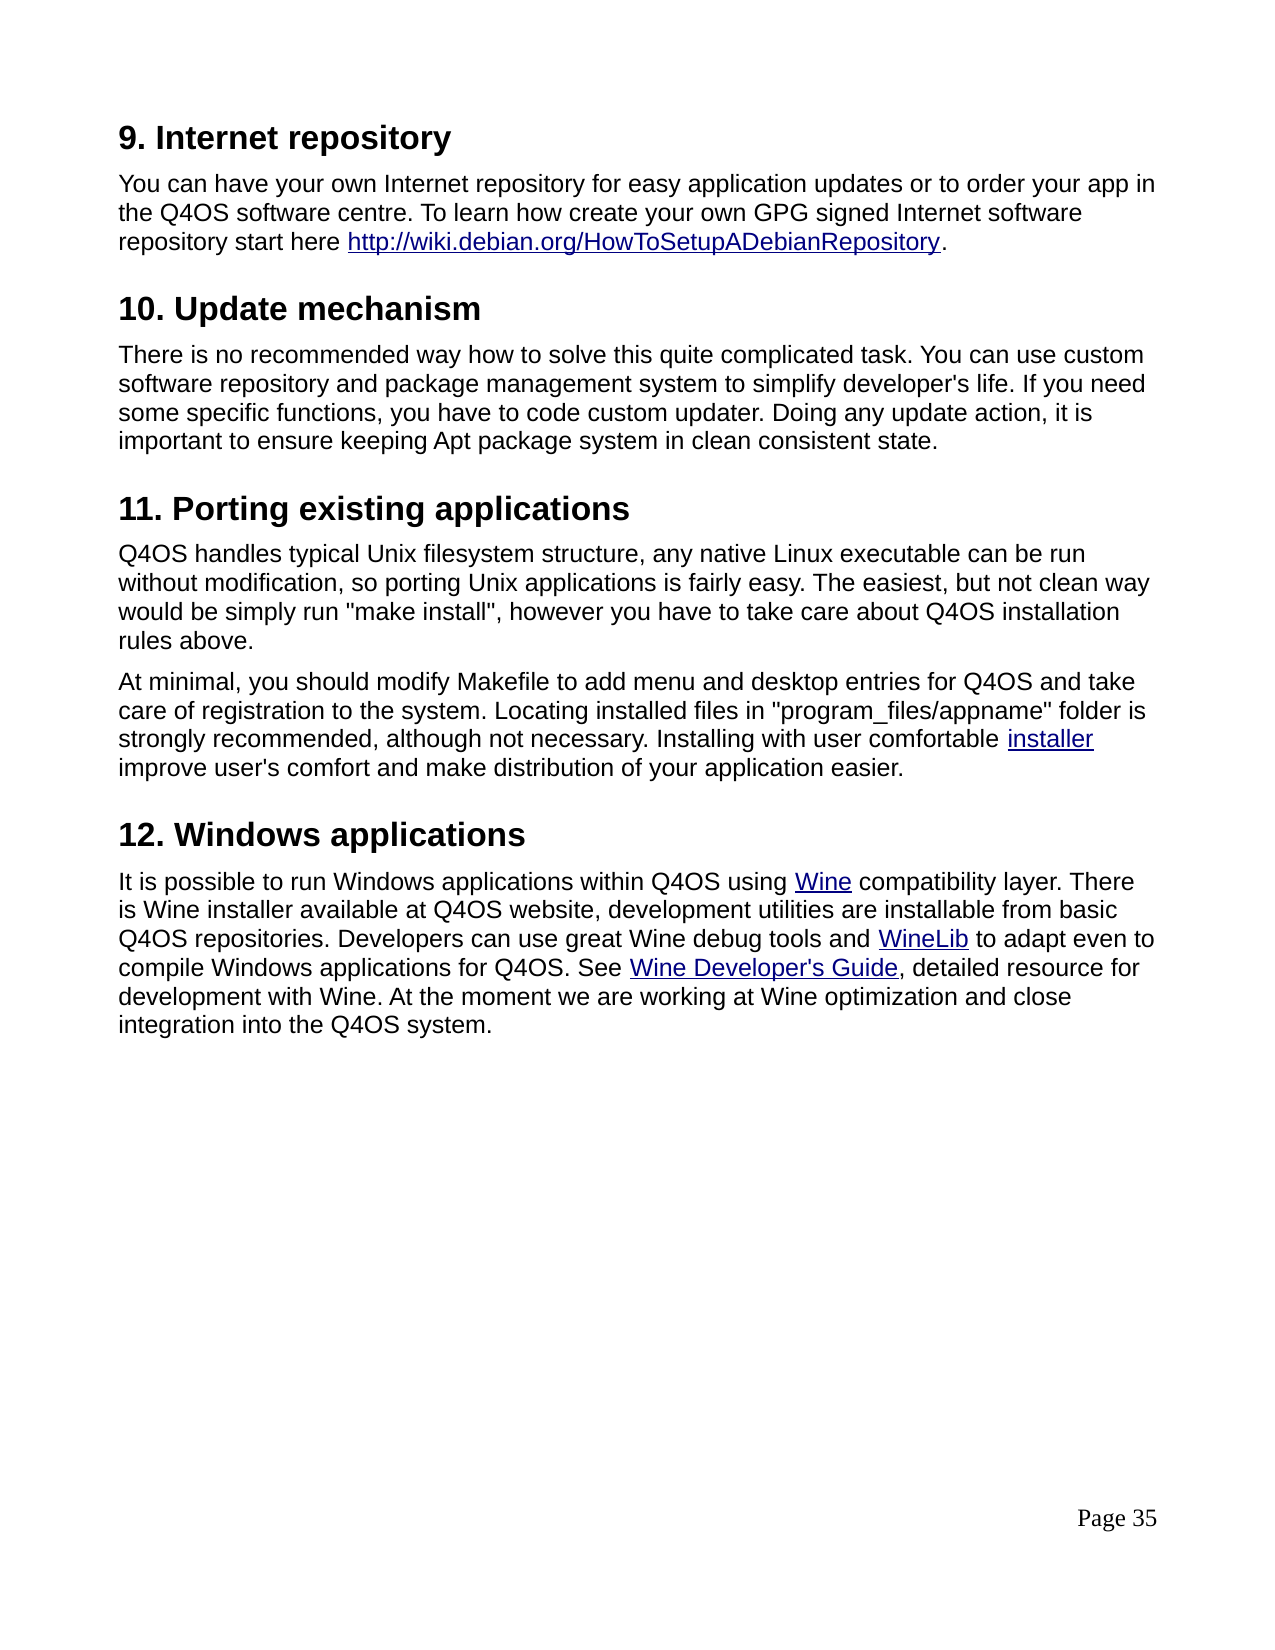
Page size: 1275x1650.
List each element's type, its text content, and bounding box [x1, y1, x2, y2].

subtitle 11. Porting existing applications [118, 488, 1157, 527]
subtitle 12. Windows applications [118, 815, 1157, 854]
text There is no recommended way how to solve this quite complicated task. You can use custom software repository and package management system to simplify developer's life. If you need some specific functions, you have to code custom updater. Doing any update action, it is important to ensure keeping Apt package system in clean consistent state. [118, 340, 1157, 455]
text At minimal, you should modify Makefile to add menu and desktop entries for Q4OS and take care of registration to the system. Locating installed files in "program_files/appname" folder is strongly recommended, although not necessary. Installing with user comfortable installer improve user's comfort and make distribution of your application easier. [118, 667, 1157, 782]
subtitle 10. Update mechanism [118, 289, 1157, 327]
text It is possible to run Windows applications within Q4OS using Wine compatibility layer. There is Wine installer available at Q4OS website, development utilities are installable from basic Q4OS repositories. Developers can use great Wine debug tools and WineLib to adapt even to compile Windows applications for Q4OS. See Wine Developer's Guide, detailed resource for development with Wine. At the moment we are working at Wine optimization and close integration into the Q4OS system. [118, 866, 1157, 1039]
text Q4OS handles typical Unix filesystem structure, any native Linux executable can be run without modification, so porting Unix applications is fairly easy. The easiest, but not clean way would be simply run "make install", however you have to take care about Q4OS installation rules above. [118, 539, 1157, 654]
subtitle 9. Internet repository [118, 118, 1157, 157]
text You can have your own Internet repository for easy application updates or to order your app in the Q4OS software centre. To learn how create your own GPG signed Internet software repository start here http://wiki.debian.org/HowToSetupADebianRepository. [118, 169, 1157, 256]
